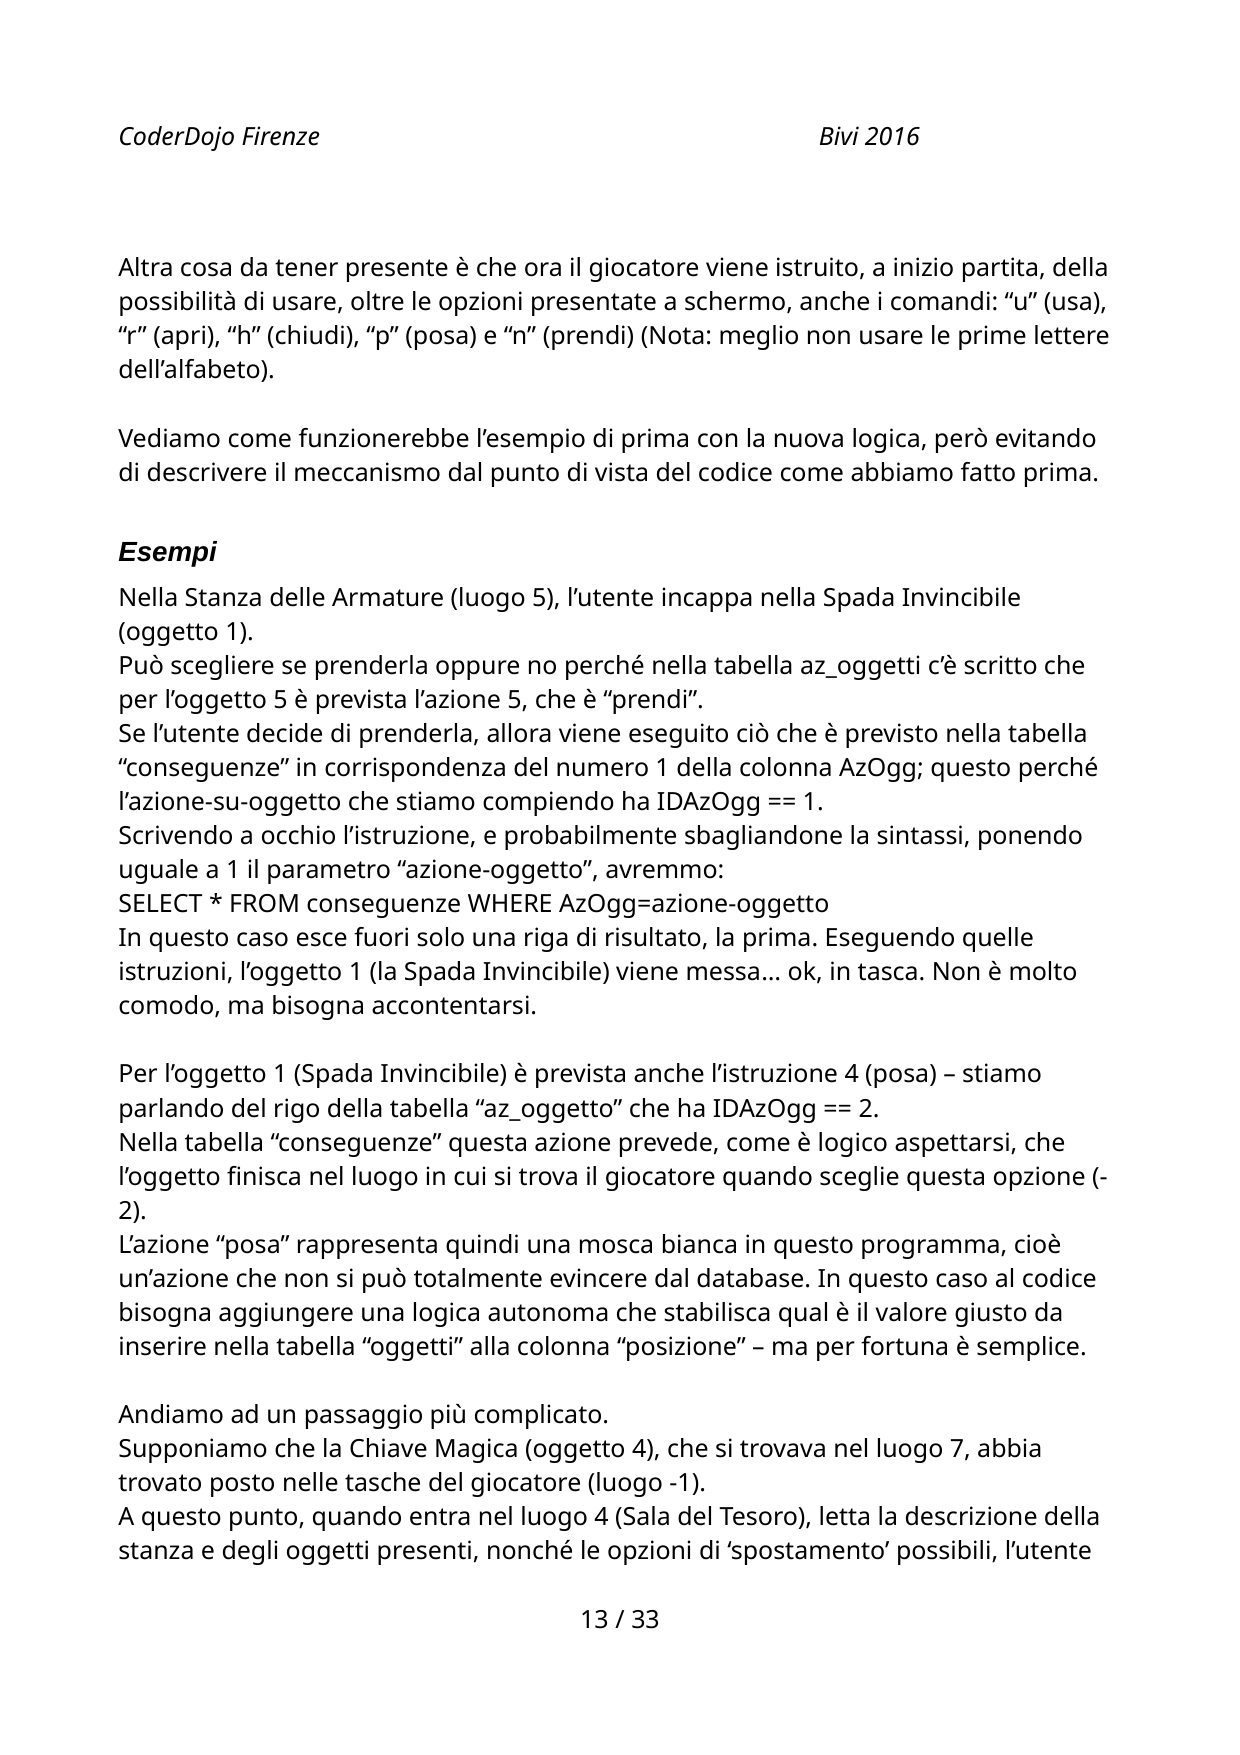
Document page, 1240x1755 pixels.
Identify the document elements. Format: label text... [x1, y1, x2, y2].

subtitle Esempi [118, 535, 1121, 567]
text Vediamo come funzionerebbe l’esempio di prima con la nuova logica, però evitando di descrivere il meccanismo dal punto di vista del codice come abbiamo fatto prima. [118, 420, 1121, 488]
text Per l’oggetto 1 (Spada Invincibile) è prevista anche l’istruzione 4 (posa) – stiamo parlando del rigo della tabella “az_oggetto” che ha IDAzOgg == 2. [118, 1056, 1121, 1124]
text Nella Stanza delle Armature (luogo 5), l’utente incappa nella Spada Invincibile (oggetto 1). [118, 579, 1121, 647]
text In questo caso esce fuori solo una riga di risultato, la prima. Eseguendo quelle istruzioni, l’oggetto 1 (la Spada Invincibile) viene messa… ok, in tasca. Non è molto comodo, ma bisogna accontentarsi. [118, 920, 1121, 1022]
text Altra cosa da tener presente è che ora il giocatore viene istruito, a inizio partita, della possibilità di usare, oltre le opzioni presentate a schermo, anche i comandi: “u” (usa), “r” (apri), “h” (chiudi), “p” (posa) e “n” (prendi) (Nota: meglio non usare le prime lettere dell’alfabeto). [118, 250, 1121, 386]
text Nella tabella “conseguenze” questa azione prevede, come è logico aspettarsi, che l’oggetto finisca nel luogo in cui si trova il giocatore quando sceglie questa opzione (-2). [118, 1124, 1121, 1226]
text Può scegliere se prenderla oppure no perché nella tabella az_oggetti c’è scritto che per l’oggetto 5 è prevista l’azione 5, che è “prendi”. [118, 647, 1121, 716]
text Andiamo ad un passaggio più complicato. [118, 1397, 1121, 1431]
text SELECT * FROM conseguenze WHERE AzOgg=azione-oggetto [118, 886, 1121, 920]
text Scrivendo a occhio l’istruzione, e probabilmente sbagliandone la sintassi, ponendo uguale a 1 il parametro “azione-oggetto”, avremmo: [118, 818, 1121, 886]
text L’azione “posa” rappresenta quindi una mosca bianca in questo programma, cioè un’azione che non si può totalmente evincere dal database. In questo caso al codice bisogna aggiungere una logica autonoma che stabilisca qual è il valore giusto da inserire nella tabella “oggetti” alla colonna “posizione” – ma per fortuna è semplice. [118, 1226, 1121, 1363]
text Se l’utente decide di prenderla, allora viene eseguito ciò che è previsto nella tabella “conseguenze” in corrispondenza del numero 1 della colonna AzOgg; questo perché l’azione-su-oggetto che stiamo compiendo ha IDAzOgg == 1. [118, 716, 1121, 818]
text Supponiamo che la Chiave Magica (oggetto 4), che si trovava nel luogo 7, abbia trovato posto nelle tasche del giocatore (luogo -1). [118, 1431, 1121, 1499]
text A questo punto, quando entra nel luogo 4 (Sala del Tesoro), letta la descrizione della stanza e degli oggetti presenti, nonché le opzioni di ‘spostamento’ possibili, l’utente [118, 1499, 1121, 1567]
